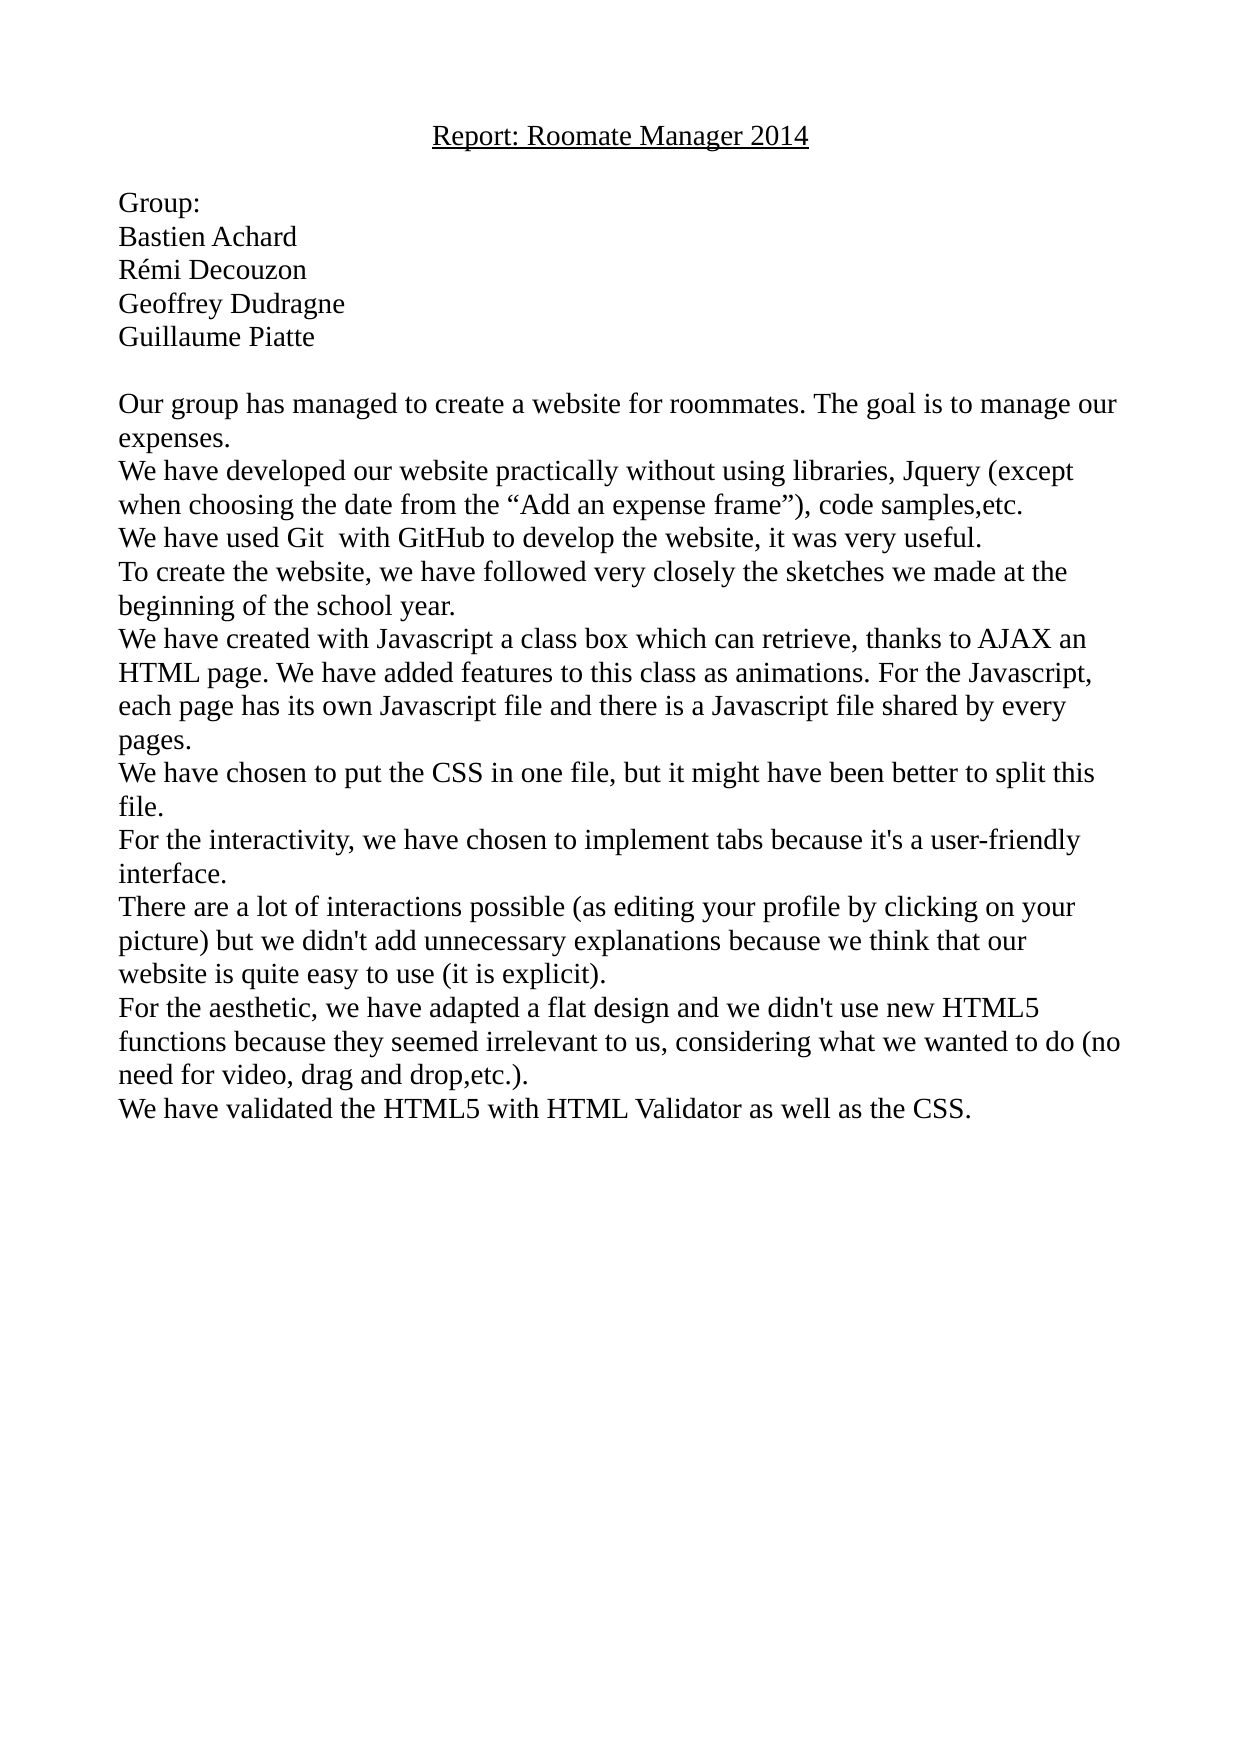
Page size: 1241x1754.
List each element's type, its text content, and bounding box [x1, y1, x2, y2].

text We have used Git with GitHub to develop the website, it was very useful. [118, 521, 1122, 554]
text Our group has managed to create a website for roommates. The goal is to manage our expenses. [118, 386, 1122, 453]
text Geoffrey Dudragne [118, 286, 1122, 319]
text We have developed our website practically without using libraries, Jquery (except when choosing the date from the “Add an expense frame”), code samples,etc. [118, 453, 1122, 521]
text We have chosen to put the CSS in one file, but it might have been better to split this file. [118, 755, 1122, 822]
text To create the website, we have followed very closely the sketches we made at the beginning of the school year. [118, 554, 1122, 621]
text For the interactivity, we have chosen to implement tabs because it's a user-friendly interface. [118, 822, 1122, 889]
text Group: [118, 185, 1122, 219]
text We have validated the HTML5 with HTML Validator as well as the CSS. [118, 1091, 1122, 1124]
text There are a lot of interactions possible (as editing your profile by clicking on your picture) but we didn't add unnecessary explanations because we think that our website is quite easy to use (it is explicit). [118, 889, 1122, 990]
text Report: Roomate Manager 2014 [118, 118, 1122, 152]
text For the aesthetic, we have adapted a flat design and we didn't use new HTML5 functions because they seemed irrelevant to us, considering what we wanted to do (no need for video, drag and drop,etc.). [118, 990, 1122, 1091]
text Guillaume Piatte [118, 319, 1122, 353]
text We have created with Javascript a class box which can retrieve, thanks to AJAX an HTML page. We have added features to this class as animations. For the Javascript, each page has its own Javascript file and there is a Javascript file shared by every pages. [118, 621, 1122, 755]
text Bastien Achard [118, 219, 1122, 252]
text Rémi Decouzon [118, 252, 1122, 286]
